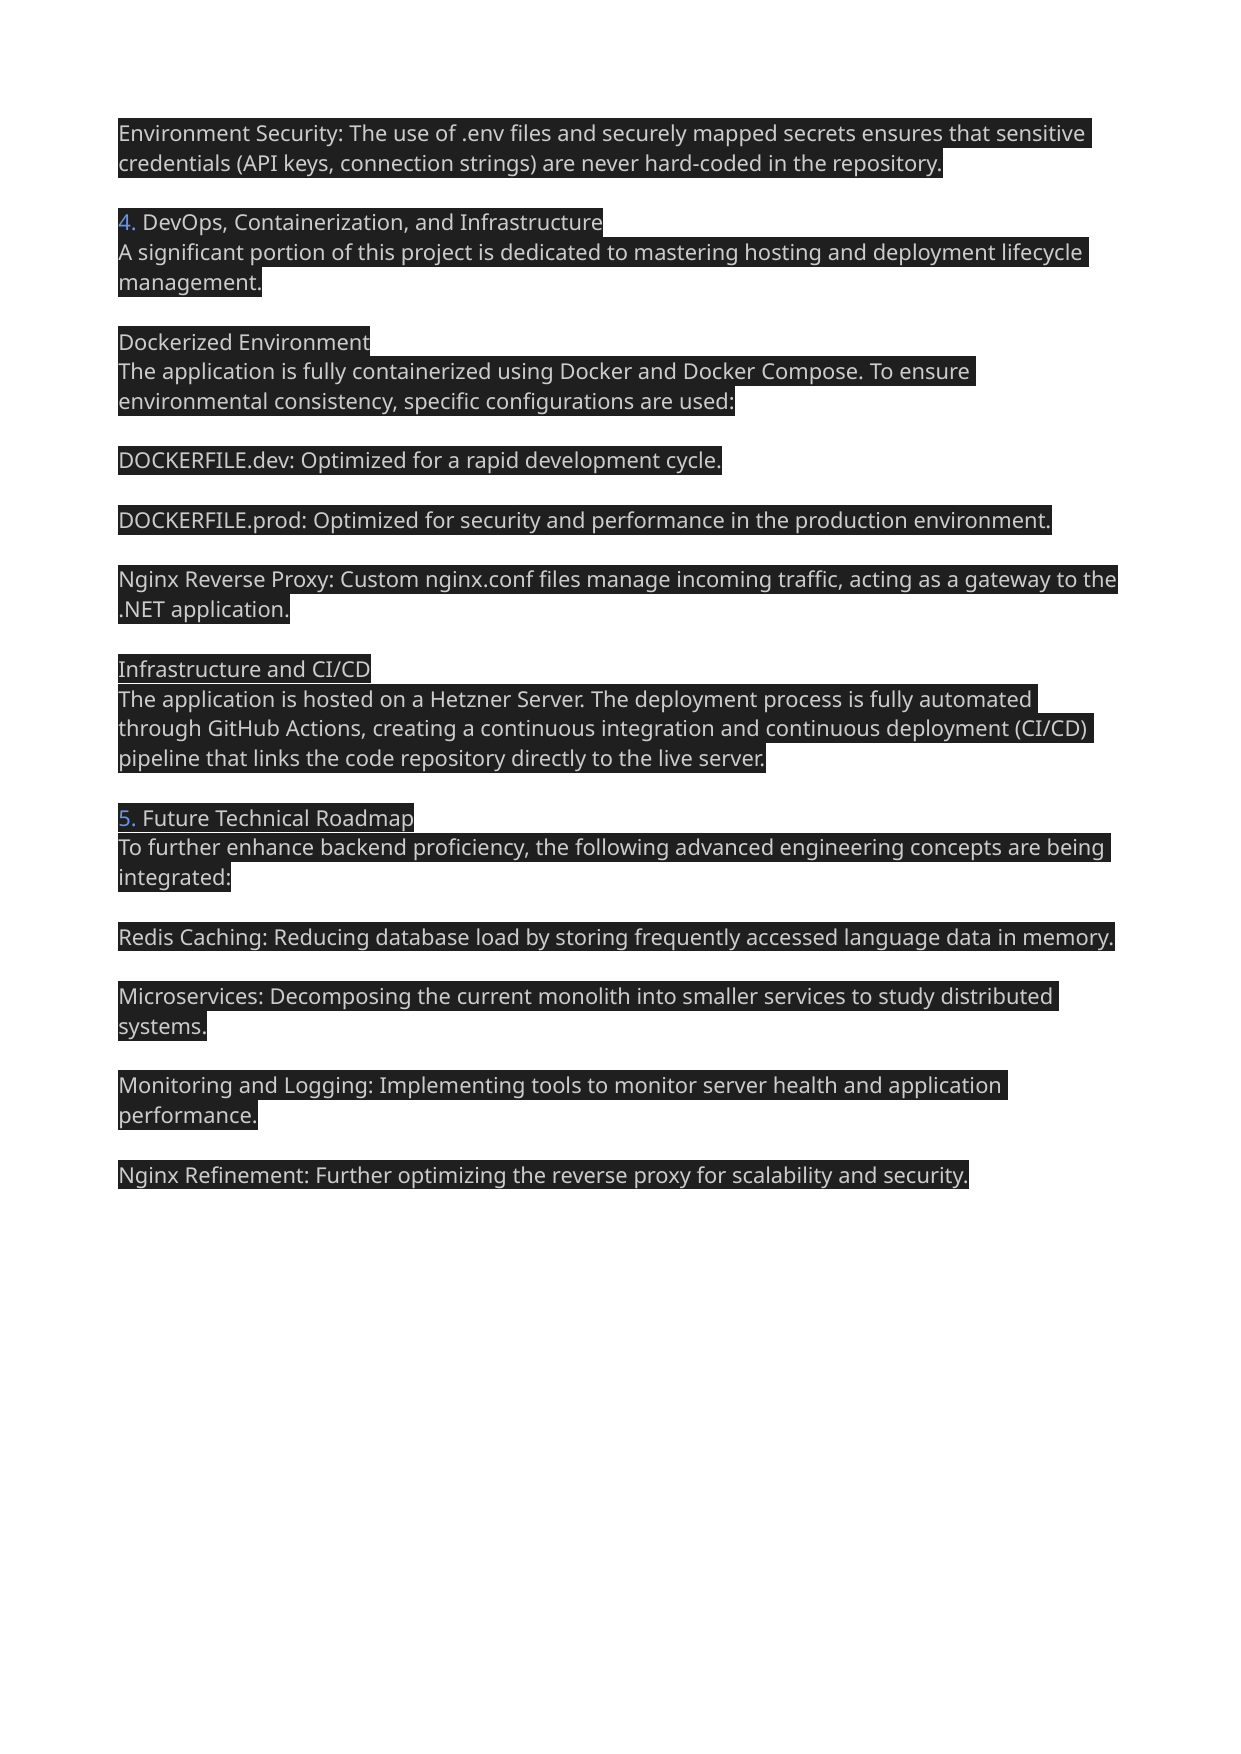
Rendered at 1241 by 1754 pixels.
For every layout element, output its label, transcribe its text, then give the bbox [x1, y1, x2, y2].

text Environment Security: The use of .env files and securely mapped secrets ensures that sensitive credentials (API keys, connection strings) are never hard-coded in the repository. [118, 118, 1122, 178]
text Microservices: Decomposing the current monolith into smaller services to study distributed systems. [118, 981, 1122, 1041]
text Monitoring and Logging: Implementing tools to monitor server health and application performance. [118, 1070, 1122, 1130]
text To further enhance backend proficiency, the following advanced engineering concepts are being integrated: [118, 832, 1122, 892]
text The application is fully containerized using Docker and Docker Compose. To ensure environmental consistency, specific configurations are used: [118, 356, 1122, 416]
text Redis Caching: Reducing database load by storing frequently accessed language data in memory. [118, 922, 1122, 951]
text DOCKERFILE.dev: Optimized for a rapid development cycle. [118, 446, 1122, 475]
text Infrastructure and CI/CD [118, 654, 1122, 683]
text A significant portion of this project is dedicated to mastering hosting and deployment lifecycle management. [118, 237, 1122, 297]
text Nginx Reverse Proxy: Custom nginx.conf files manage incoming traffic, acting as a gateway to the .NET application. [118, 564, 1122, 624]
text Dockerized Environment [118, 326, 1122, 356]
text 4. DevOps, Containerization, and Infrastructure [118, 207, 1122, 237]
text Nginx Refinement: Further optimizing the reverse proxy for scalability and security. [118, 1160, 1122, 1189]
text DOCKERFILE.prod: Optimized for security and performance in the production environment. [118, 505, 1122, 535]
text 5. Future Technical Roadmap [118, 803, 1122, 832]
text The application is hosted on a Hetzner Server. The deployment process is fully automated through GitHub Actions, creating a continuous integration and continuous deployment (CI/CD) pipeline that links the code repository directly to the live server. [118, 683, 1122, 773]
